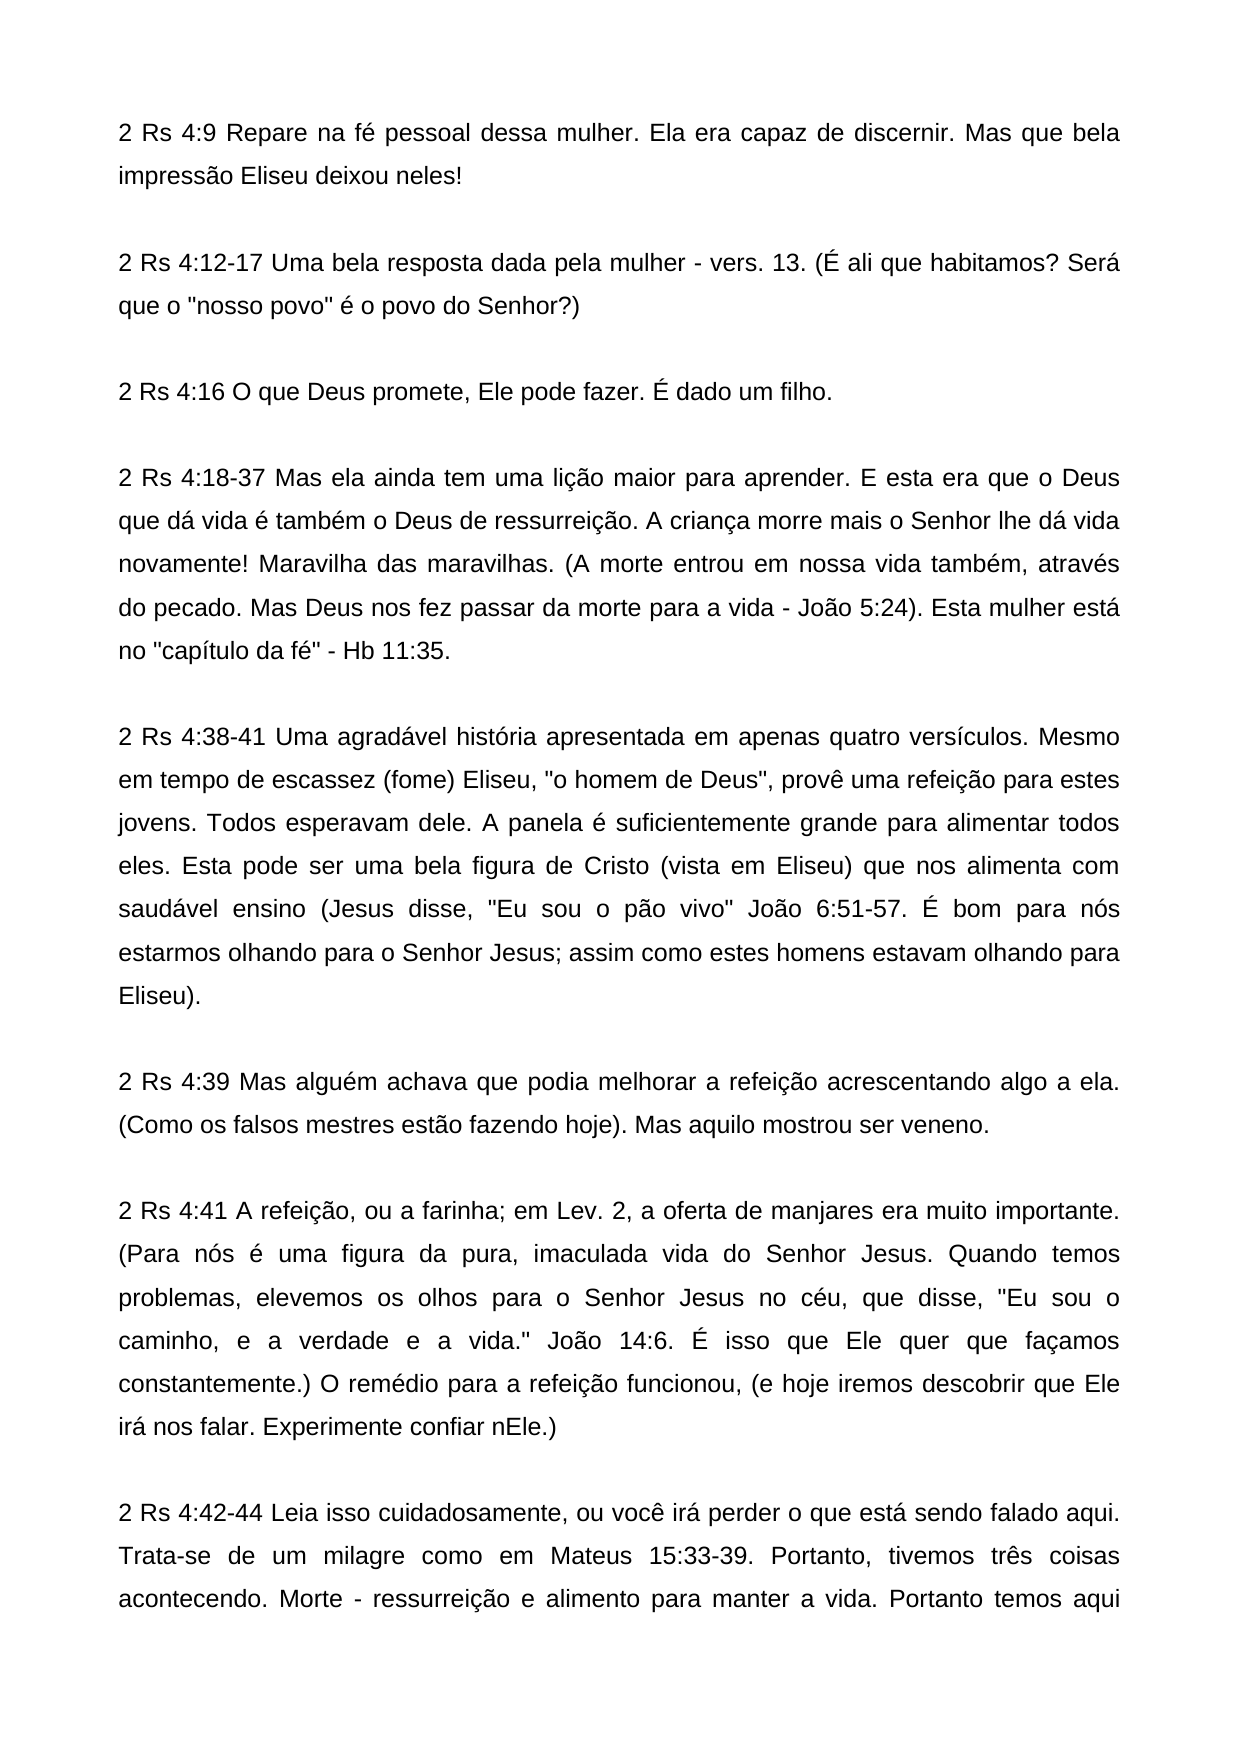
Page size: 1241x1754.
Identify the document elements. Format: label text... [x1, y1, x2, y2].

text 2 Rs 4:38-41 Uma agradável história apresentada em apenas quatro versículos. Mesmo em tempo de escassez (fome) Eliseu, "o homem de Deus", provê uma refeição para estes jovens. Todos esperavam dele. A panela é suficientemente grande para alimentar todos eles. Esta pode ser uma bela figura de Cristo (vista em Eliseu) que nos alimenta com saudável ensino (Jesus disse, "Eu sou o pão vivo" João 6:51-57. É bom para nós estarmos olhando para o Senhor Jesus; assim como estes homens estavam olhando para Eliseu). [118, 722, 1122, 1009]
text 2 Rs 4:18-37 Mas ela ainda tem uma lição maior para aprender. E esta era que o Deus que dá vida é também o Deus de ressurreição. A criança morre mais o Senhor lhe dá vida novamente! Maravilha das maravilhas. (A morte entrou em nossa vida também, através do pecado. Mas Deus nos fez passar da morte para a vida - João 5:24). Esta mulher está no "capítulo da fé" - Hb 11:35. [118, 463, 1122, 664]
text 2 Rs 4:12-17 Uma bela resposta dada pela mulher - vers. 13. (É ali que habitamos? Será que o "nosso povo" é o povo do Senhor?) [118, 247, 1122, 319]
text 2 Rs 4:9 Repare na fé pessoal dessa mulher. Ela era capaz de discernir. Mas que bela impressão Eliseu deixou neles! [118, 118, 1122, 190]
text 2 Rs 4:42-44 Leia isso cuidadosamente, ou você irá perder o que está sendo falado aqui. Trata-se de um milagre como em Mateus 15:33-39. Portanto, tivemos três coisas acontecendo. Morte - ressurreição e alimento para manter a vida. Portanto temos aqui [118, 1498, 1122, 1613]
text 2 Rs 4:16 O que Deus promete, Ele pode fazer. É dado um filho. [118, 377, 1122, 406]
text 2 Rs 4:41 A refeição, ou a farinha; em Lev. 2, a oferta de manjares era muito importante. (Para nós é uma figura da pura, imaculada vida do Senhor Jesus. Quando temos problemas, elevemos os olhos para o Senhor Jesus no céu, que disse, "Eu sou o caminho, e a verdade e a vida." João 14:6. É isso que Ele quer que façamos constantemente.) O remédio para a refeição funcionou, (e hoje iremos descobrir que Ele irá nos falar. Experimente confiar nEle.) [118, 1196, 1122, 1441]
text 2 Rs 4:39 Mas alguém achava que podia melhorar a refeição acrescentando algo a ela. (Como os falsos mestres estão fazendo hoje). Mas aquilo mostrou ser veneno. [118, 1067, 1122, 1139]
